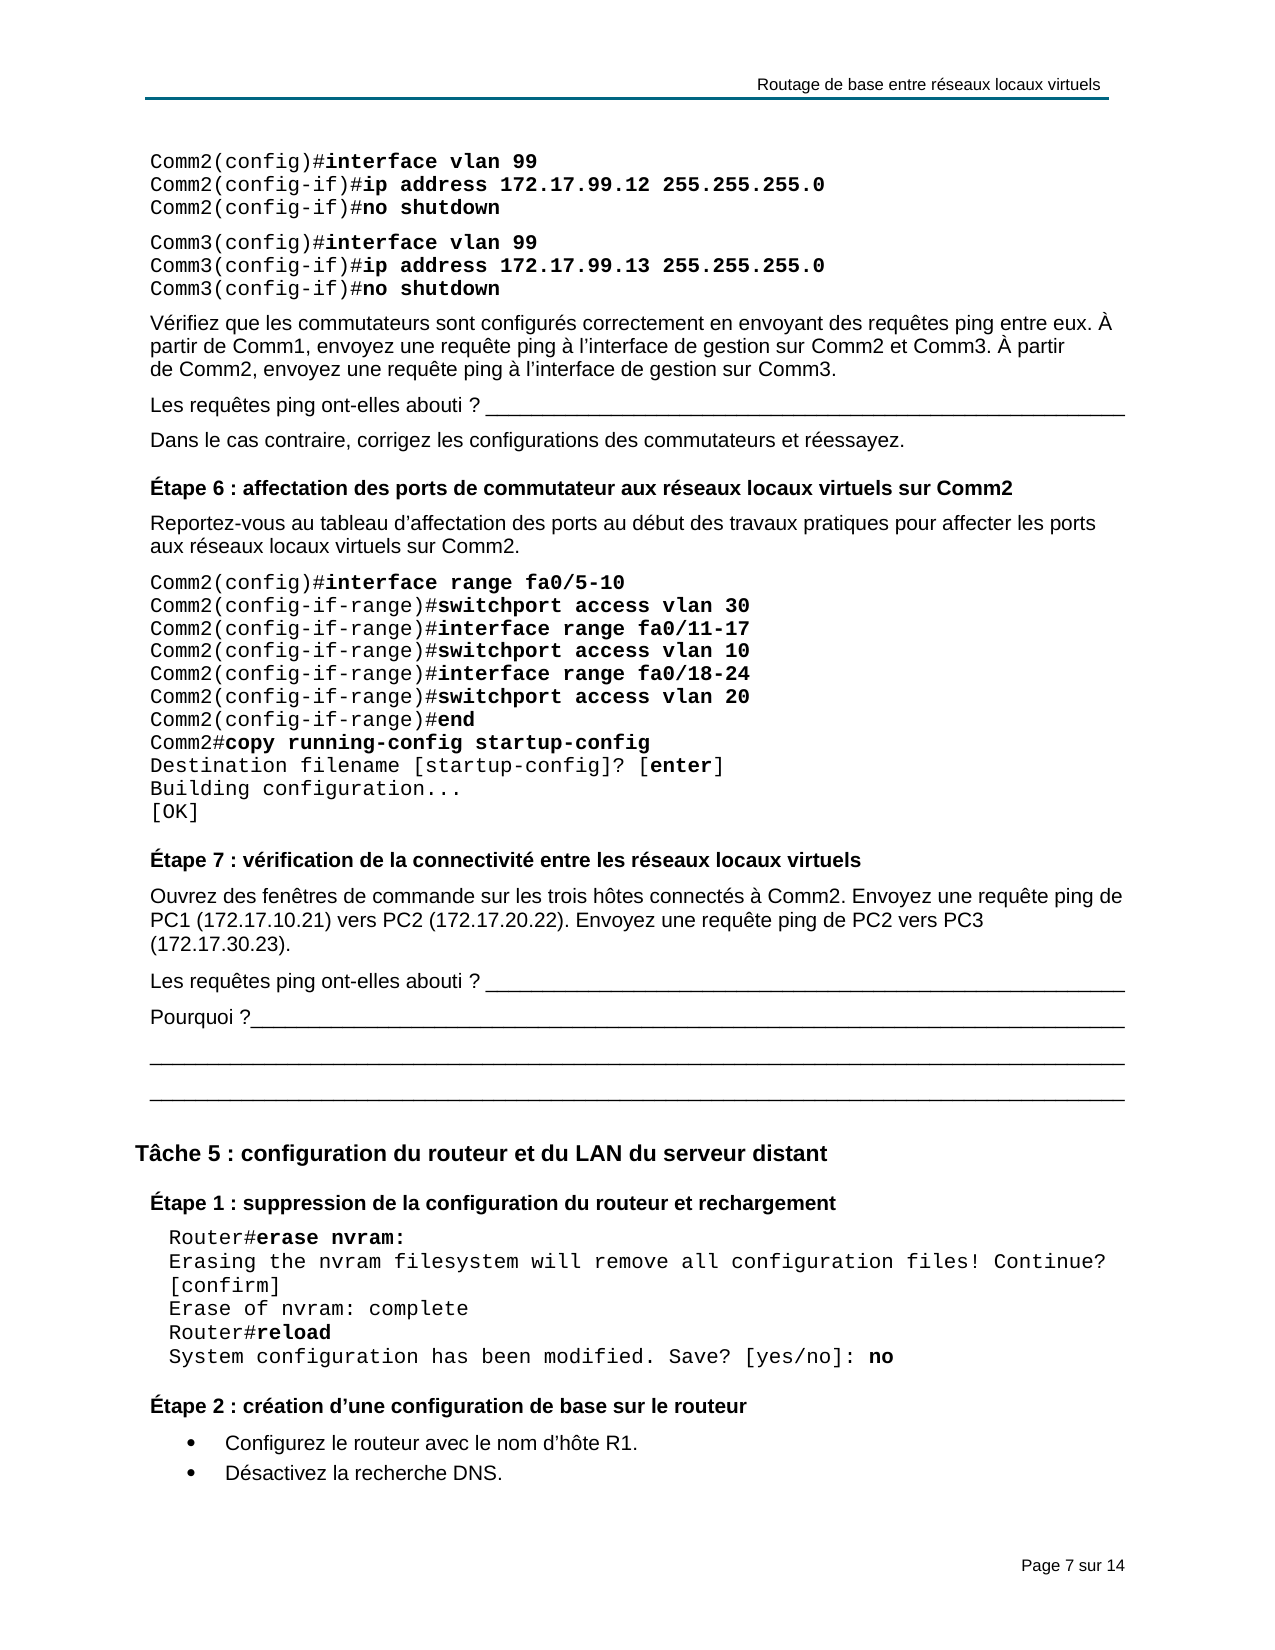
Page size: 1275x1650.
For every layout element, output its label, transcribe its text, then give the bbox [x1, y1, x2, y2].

text Comm2(config-if-range)#switchport access vlan 20 [150, 685, 1125, 708]
text Reportez-vous au tableau d’affectation des ports au début des travaux pratiques pour affecter les ports aux réseaux locaux virtuels sur Comm2. [150, 512, 1125, 558]
text Comm2(config)#interface vlan 99 [150, 150, 1125, 173]
text Étape 2 : création d’une configuration de base sur le routeur [150, 1394, 1125, 1418]
text Router#erase nvram: [169, 1227, 1125, 1251]
text Comm2(config-if-range)#interface range fa0/18-24 [150, 662, 1125, 685]
text Les requêtes ping ont-elles abouti ? [150, 969, 1125, 993]
text Comm2(config-if-range)#end [150, 708, 1125, 731]
text Comm2#copy running-config startup-config [150, 731, 1125, 754]
text Les requêtes ping ont-elles abouti ? [150, 394, 1125, 417]
text Étape 7 : vérification de la connectivité entre les réseaux locaux virtuels [150, 848, 1125, 872]
text Étape 1 : suppression de la configuration du routeur et rechargement [150, 1191, 1125, 1215]
text Comm2(config)#interface range fa0/5-10 [150, 571, 1125, 594]
text Étape 6 : affectation des ports de commutateur aux réseaux locaux virtuels sur Comm2 [150, 477, 1125, 500]
text Ouvrez des fenêtres de commande sur les trois hôtes connectés à Comm2. Envoyez une requête ping de PC1 (172.17.10.21) vers PC2 (172.17.20.22). Envoyez une requête ping de PC2 vers PC3 (172.17.30.23). [150, 884, 1125, 956]
text Router#reload [169, 1322, 1125, 1346]
text Vérifiez que les commutateurs sont configurés correctement en envoyant des requêtes ping entre eux. À partir de Comm1, envoyez une requête ping à l’interface de gestion sur Comm2 et Comm3. À partir de Comm2, envoyez une requête ping à l’interface de gestion sur Comm3. [150, 312, 1125, 381]
text System configuration has been modified. Save? [yes/no]: no [169, 1346, 1125, 1369]
text Building configuration... [150, 777, 1125, 800]
text [OK] [150, 800, 1125, 823]
text Comm3(config-if)#ip address 172.17.99.13 255.255.255.0 [150, 254, 1125, 277]
text Comm3(config-if)#no shutdown [150, 277, 1125, 300]
text Erasing the nvram filesystem will remove all configuration files! Continue? [confirm] [169, 1251, 1125, 1298]
text Pourquoi ? [150, 1005, 1125, 1029]
list Configurez le routeur avec le nom d’hôte R1. [187, 1431, 1125, 1455]
text Destination filename [startup-config]? [enter] [150, 754, 1125, 777]
list Désactivez la recherche DNS. [187, 1461, 1125, 1485]
text Comm2(config-if)#ip address 172.17.99.12 255.255.255.0 [150, 173, 1125, 196]
text Erase of nvram: complete [169, 1298, 1125, 1322]
text Comm3(config)#interface vlan 99 [150, 231, 1125, 254]
text Dans le cas contraire, corrigez les configurations des commutateurs et réessayez. [150, 429, 1125, 452]
text Tâche 5 : configuration du routeur et du LAN du serveur distant [135, 1139, 1125, 1166]
text Comm2(config-if-range)#switchport access vlan 10 [150, 639, 1125, 662]
text Comm2(config-if)#no shutdown [150, 196, 1125, 219]
text Comm2(config-if-range)#switchport access vlan 30 [150, 594, 1125, 617]
text Comm2(config-if-range)#interface range fa0/11-17 [150, 617, 1125, 639]
